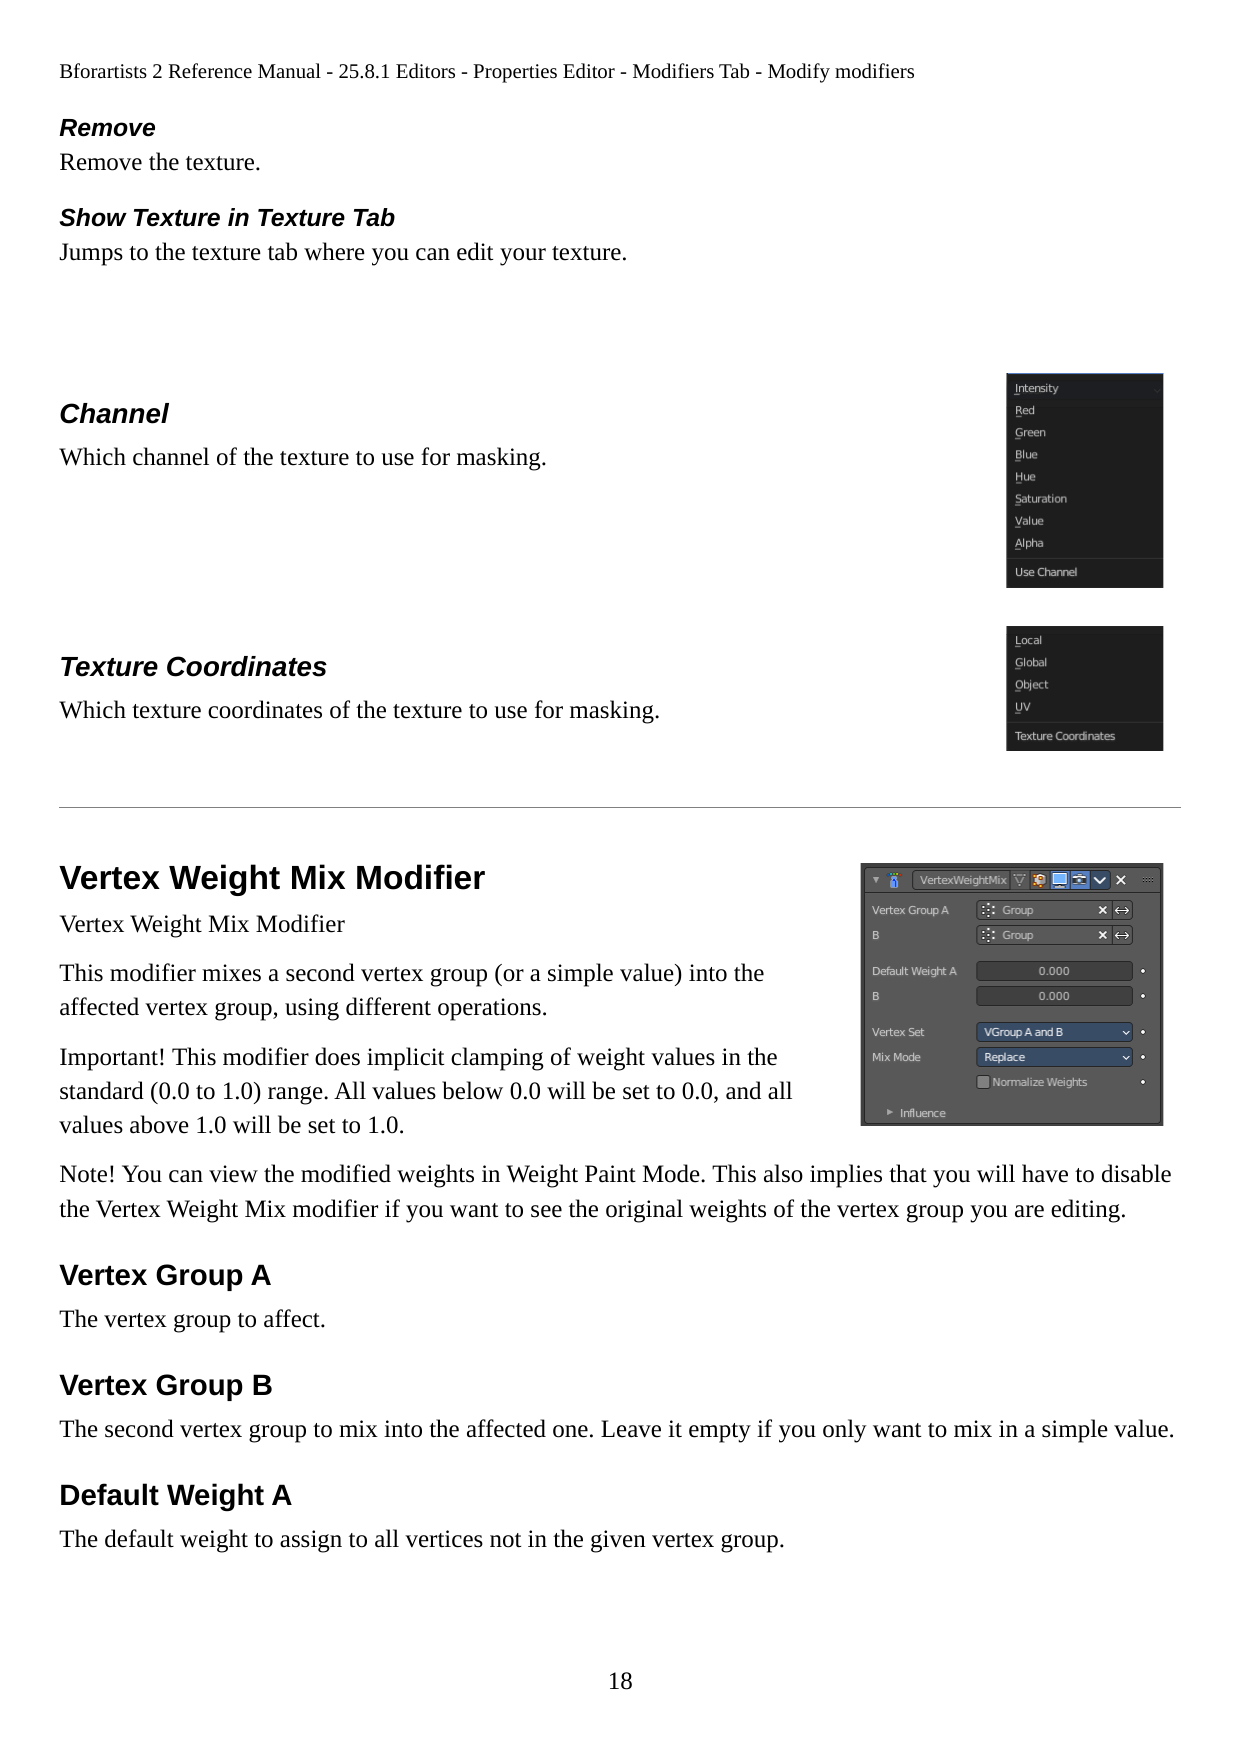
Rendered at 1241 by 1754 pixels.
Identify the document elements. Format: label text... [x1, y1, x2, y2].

text Vertex Weight Mix Modifier [59, 909, 860, 938]
picture [1006, 626, 1164, 751]
text Important! This modifier does implicit clamping of weight values in the standard (0.0 to 1.0) range. All values below 0.0 will be set to 0.0, and all values above 1.0 will be set to 1.0. [59, 1042, 1181, 1139]
text Jumps to the texture tab where you can edit your texture. [59, 237, 1181, 266]
subtitle Vertex Group B [59, 1368, 1181, 1401]
text Which texture coordinates of the texture to use for masking. [59, 695, 1006, 723]
subtitle [1164, 397, 1181, 429]
text The second vertex group to mix into the affected one. Leave it empty if you only want to mix in a simple value. [59, 1414, 1181, 1443]
subtitle Vertex Weight Mix Modifier [59, 858, 1181, 896]
subtitle [1164, 650, 1181, 682]
text Remove the texture. [59, 147, 1181, 176]
picture [1006, 373, 1164, 588]
text The default weight to assign to all vertices not in the given vertex group. [59, 1524, 1181, 1552]
text This modifier mixes a second vertex group (or a simple value) into the affected vertex group, using different operations. [59, 958, 860, 1021]
text Note! You can view the modified weights in Weight Paint Mode. This also implies that you will have to disable the Vertex Weight Mix modifier if you want to see the original weights of the vertex group you are editing. [59, 1159, 1181, 1223]
picture [860, 863, 1164, 1126]
subtitle Channel [59, 397, 1006, 429]
subtitle Vertex Group A [59, 1258, 1181, 1291]
subtitle Show Texture in Texture Tab [59, 203, 1181, 231]
subtitle Default Weight A [59, 1477, 1181, 1511]
subtitle Texture Coordinates [59, 650, 1006, 682]
text The vertex group to affect. [59, 1304, 1181, 1333]
text Which channel of the texture to use for masking. [59, 442, 1006, 470]
subtitle Remove [59, 113, 1181, 141]
